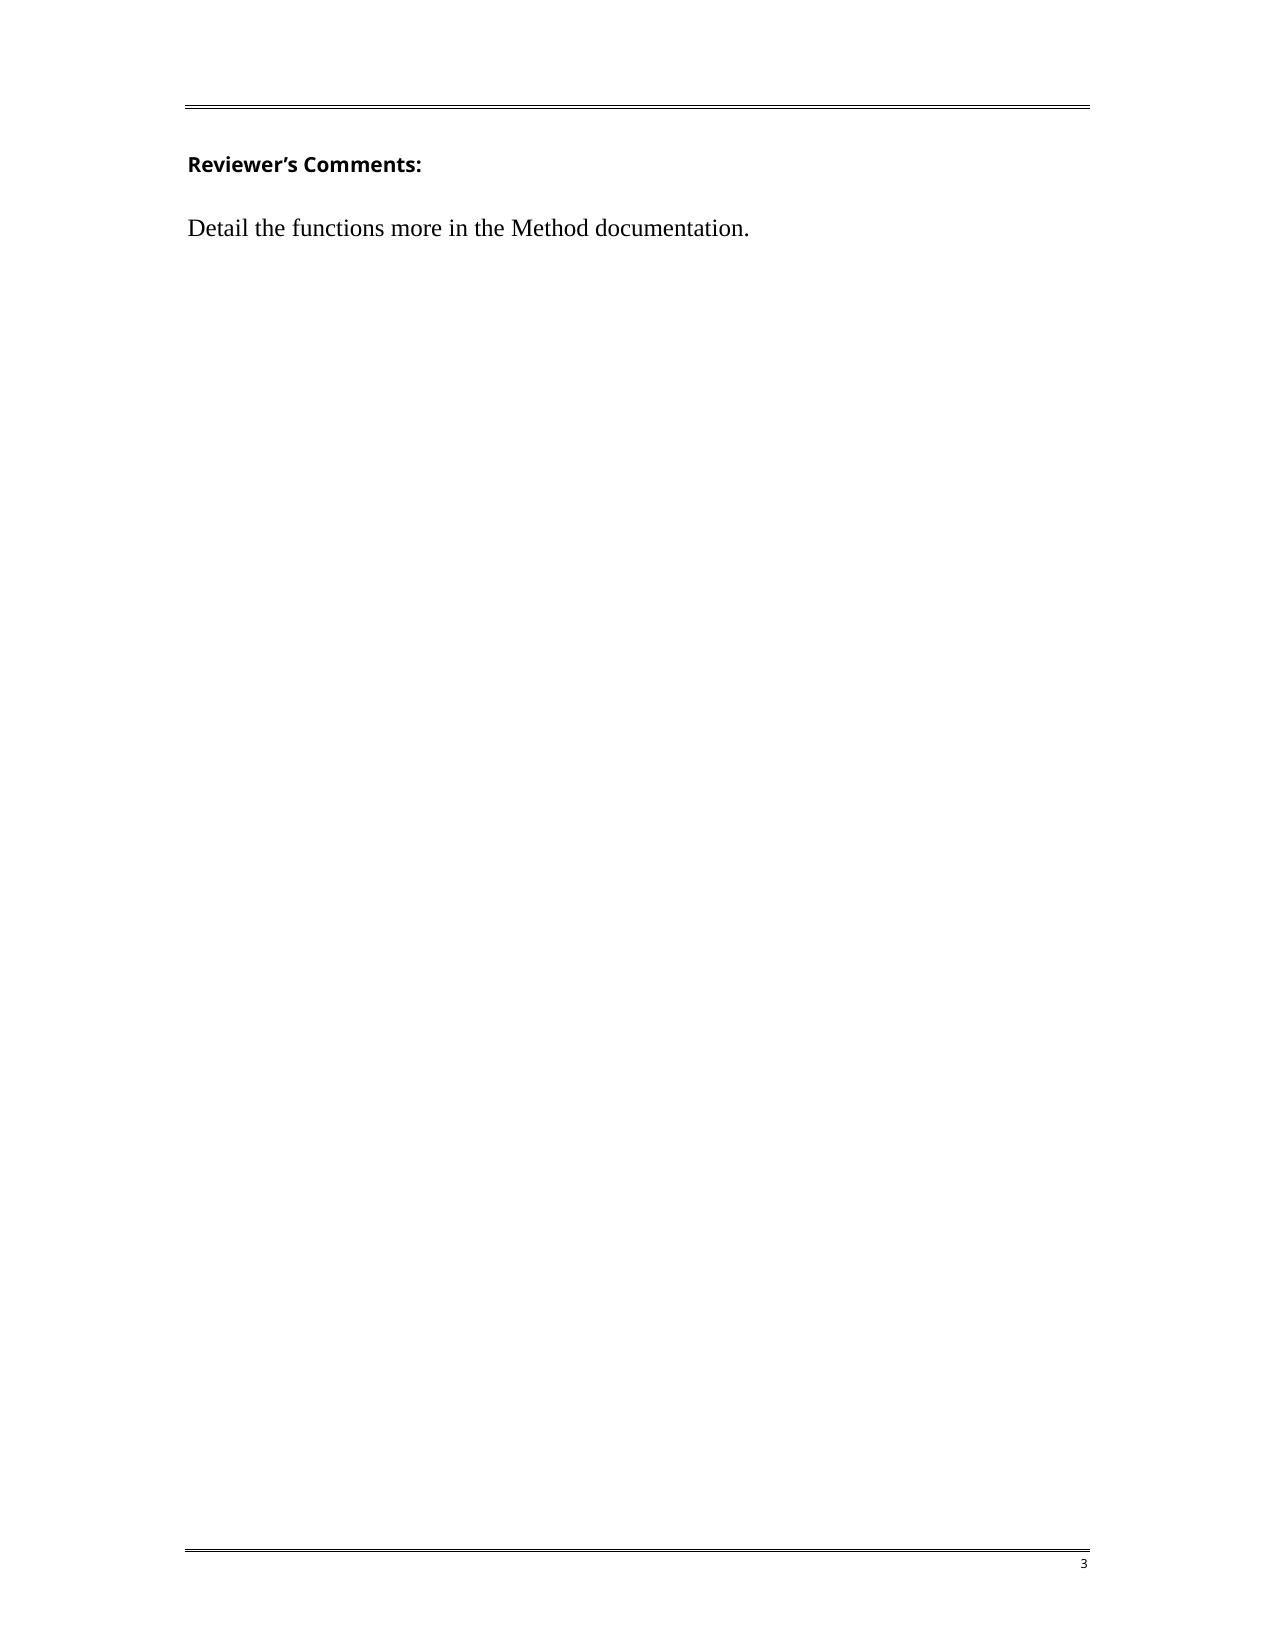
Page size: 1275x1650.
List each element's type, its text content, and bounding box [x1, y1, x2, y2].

subtitle Reviewer’s Comments: [187, 150, 1087, 207]
text Detail the functions more in the Method documentation. [187, 213, 1087, 242]
